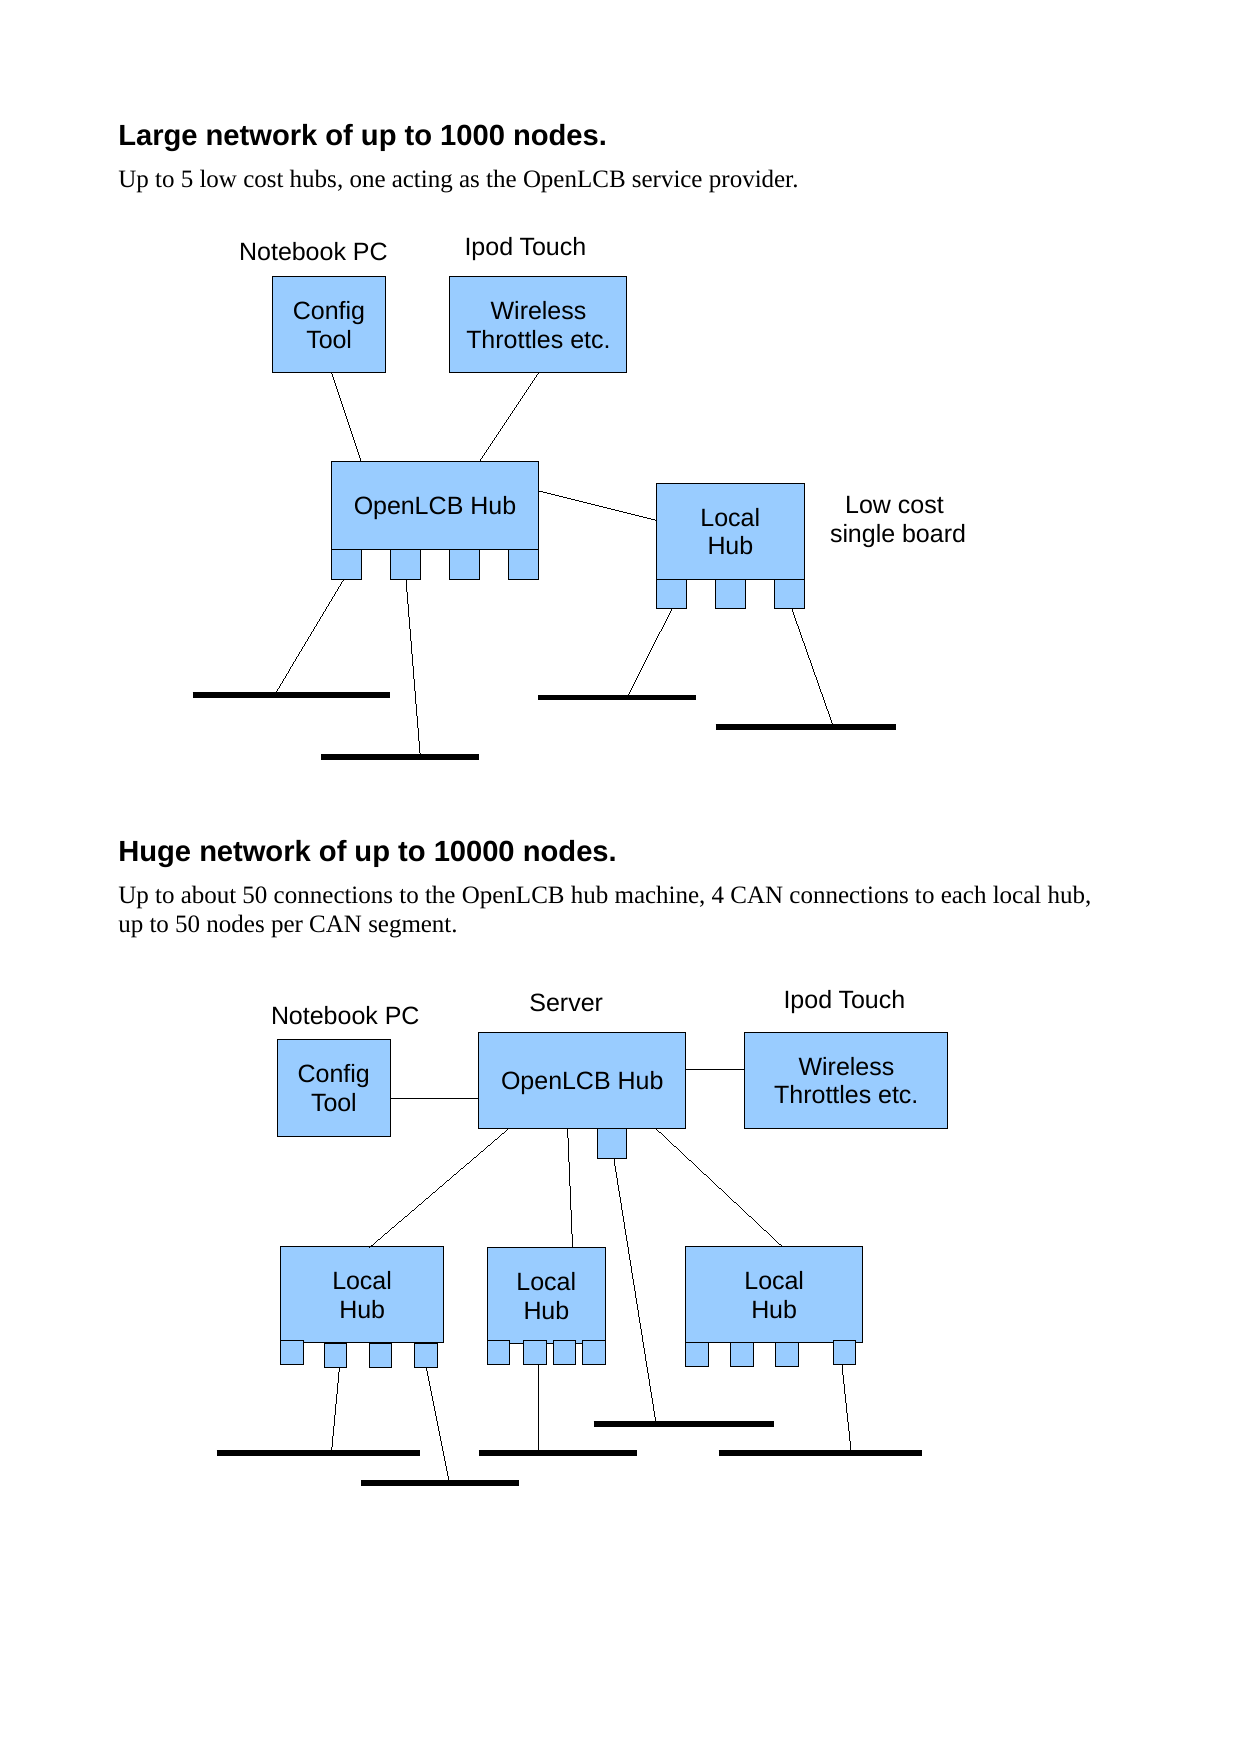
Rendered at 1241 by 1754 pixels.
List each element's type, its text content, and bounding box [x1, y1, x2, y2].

text Up to about 50 connections to the OpenLCB hub machine, 4 CAN connections to each local hub, up to 50 nodes per CAN segment. [118, 880, 1122, 938]
text Up to 5 low cost hubs, one acting as the OpenLCB service provider. [118, 164, 1122, 193]
subtitle Huge network of up to 10000 nodes. [118, 834, 1122, 868]
subtitle Large network of up to 1000 nodes. [118, 118, 1122, 152]
